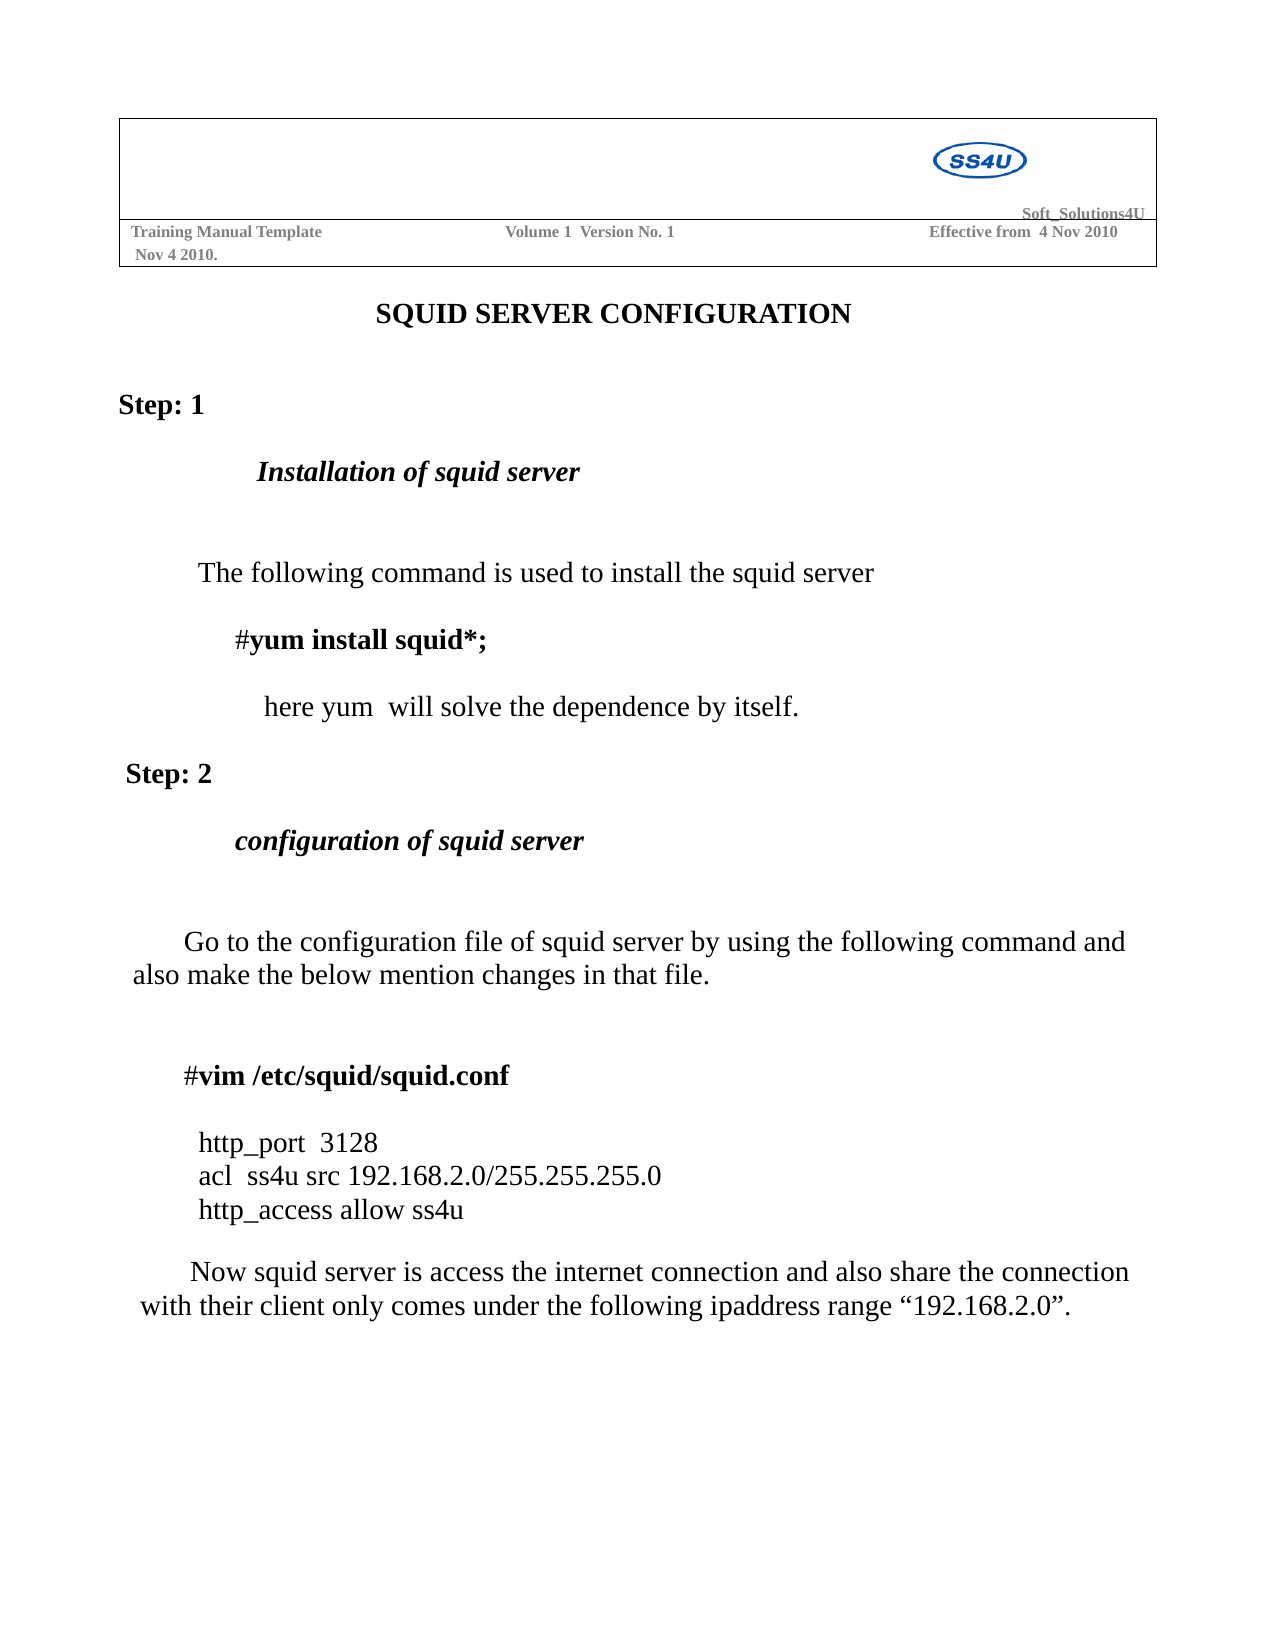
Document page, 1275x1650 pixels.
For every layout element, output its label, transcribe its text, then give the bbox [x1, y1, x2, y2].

text The following command is used to install the squid server [118, 555, 1157, 588]
text Step: 2 [118, 756, 1157, 789]
table_cell Training Manual Template Volume 1 Version No. 1 Effective from 4 Nov 2010 Nov 4 2010. [120, 220, 1156, 266]
text Now squid server is access the internet connection and also share the connection [118, 1254, 1157, 1288]
text Installation of squid server [118, 454, 1157, 488]
text Step: 1 [118, 387, 1157, 421]
text #vim /etc/squid/squid.conf [118, 1058, 1157, 1091]
text #yum install squid*; [118, 622, 1157, 655]
text http_access allow ss4u [118, 1192, 1157, 1226]
text here yum will solve the dependence by itself. [118, 689, 1157, 722]
text also make the below mention changes in that file. [118, 957, 1157, 991]
text acl ss4u src 192.168.2.0/255.255.255.0 [118, 1158, 1157, 1192]
text SQUID SERVER CONFIGURATION [118, 296, 1157, 329]
text Go to the configuration file of squid server by using the following command and [118, 924, 1157, 957]
text with their client only comes under the following ipaddress range “192.168.2.0”. [118, 1288, 1157, 1321]
table_header Soft_Solutions4U Quality System Procedure [120, 119, 1156, 218]
text configuration of squid server [118, 823, 1157, 857]
text http_port 3128 [118, 1125, 1157, 1158]
picture [924, 140, 1117, 179]
